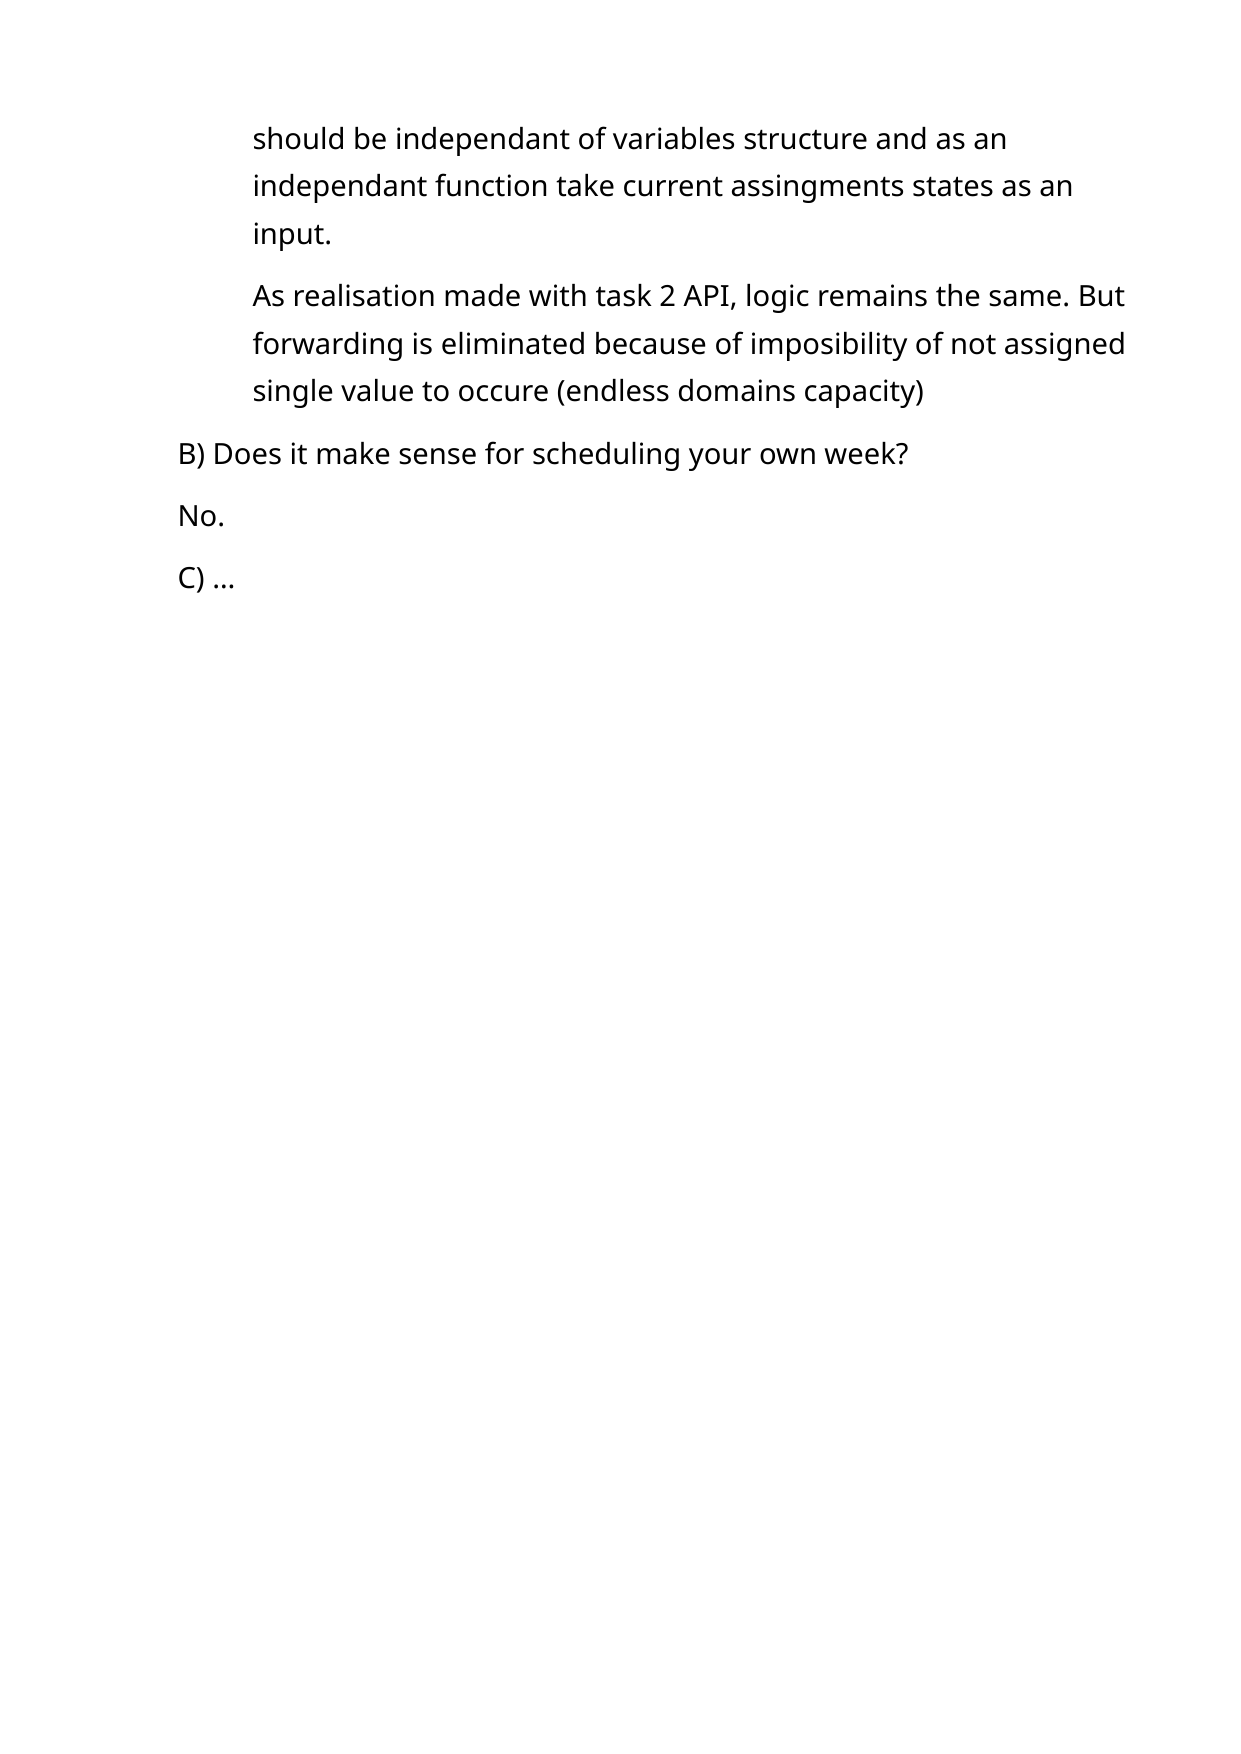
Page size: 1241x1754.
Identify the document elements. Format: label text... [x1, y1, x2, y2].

text No. [177, 495, 1152, 535]
text B) Does it make sense for scheduling your own week? [177, 433, 1152, 473]
list As realisation made with task 2 API, logic remains the same. But forwarding is eliminated because of imposibility of not assigned single value to occure (endless domains capacity) [215, 276, 1152, 410]
list should be independant of variables structure and as an independant function take current assingments states as an input. [215, 118, 1152, 253]
text C) … [177, 557, 1152, 597]
